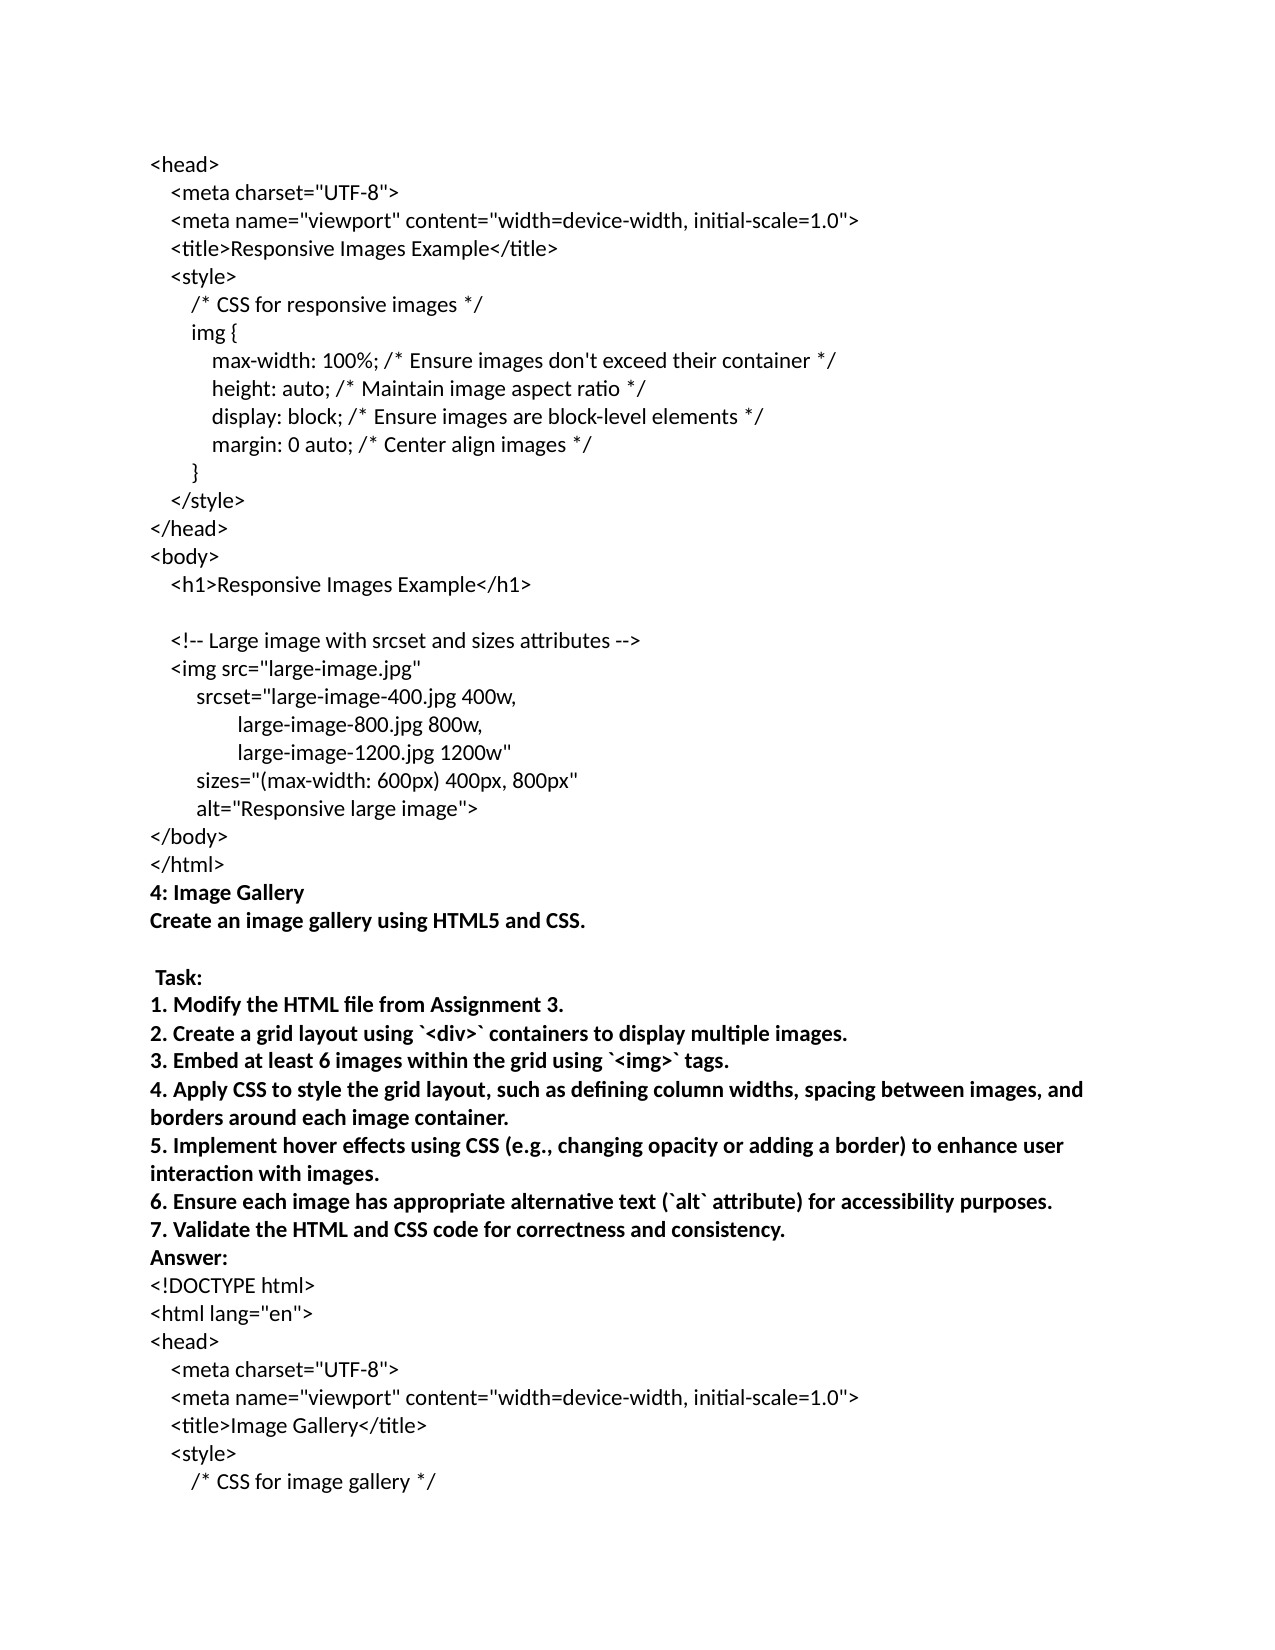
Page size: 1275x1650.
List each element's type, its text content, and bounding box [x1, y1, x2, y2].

text large-image-800.jpg 800w, [150, 710, 1125, 738]
text <head> [150, 1327, 1125, 1355]
text 4. Apply CSS to style the grid layout, such as defining column widths, spacing between images, and borders around each image container. [150, 1075, 1125, 1131]
text /* CSS for image gallery */ [150, 1467, 1125, 1495]
text 3. Embed at least 6 images within the grid using `<img>` tags. [150, 1047, 1125, 1075]
text display: block; /* Ensure images are block-level elements */ [150, 402, 1125, 430]
text large-image-1200.jpg 1200w" [150, 738, 1125, 766]
text <meta charset="UTF-8"> [150, 1355, 1125, 1383]
text <title>Responsive Images Example</title> [150, 234, 1125, 262]
text </head> [150, 514, 1125, 542]
text <meta charset="UTF-8"> [150, 178, 1125, 206]
text 4: Image Gallery [150, 878, 1125, 907]
text margin: 0 auto; /* Center align images */ [150, 430, 1125, 458]
text 7. Validate the HTML and CSS code for correctness and consistency. [150, 1215, 1125, 1243]
text Create an image gallery using HTML5 and CSS. [150, 907, 1125, 934]
text <h1>Responsive Images Example</h1> [150, 570, 1125, 598]
text <!DOCTYPE html> [150, 1271, 1125, 1299]
text </body> [150, 822, 1125, 851]
text </style> [150, 486, 1125, 514]
text <!-- Large image with srcset and sizes attributes --> [150, 626, 1125, 654]
text <img src="large-image.jpg" [150, 654, 1125, 682]
text alt="Responsive large image"> [150, 794, 1125, 822]
text 1. Modify the HTML file from Assignment 3. [150, 991, 1125, 1019]
text <meta name="viewport" content="width=device-width, initial-scale=1.0"> [150, 1383, 1125, 1411]
text 6. Ensure each image has appropriate alternative text (`alt` attribute) for accessibility purposes. [150, 1187, 1125, 1215]
text <style> [150, 1439, 1125, 1467]
text <style> [150, 262, 1125, 290]
text <head> [150, 150, 1125, 178]
text <title>Image Gallery</title> [150, 1411, 1125, 1439]
text sizes="(max-width: 600px) 400px, 800px" [150, 766, 1125, 794]
text </html> [150, 851, 1125, 878]
text img { [150, 318, 1125, 346]
text height: auto; /* Maintain image aspect ratio */ [150, 374, 1125, 402]
text <html lang="en"> [150, 1299, 1125, 1327]
text 5. Implement hover effects using CSS (e.g., changing opacity or adding a border) to enhance user interaction with images. [150, 1131, 1125, 1187]
text Answer: [150, 1243, 1125, 1271]
text <meta name="viewport" content="width=device-width, initial-scale=1.0"> [150, 206, 1125, 234]
text max-width: 100%; /* Ensure images don't exceed their container */ [150, 346, 1125, 374]
text srcset="large-image-400.jpg 400w, [150, 682, 1125, 710]
text Task: [150, 963, 1125, 991]
text <body> [150, 542, 1125, 570]
text /* CSS for responsive images */ [150, 290, 1125, 318]
text } [150, 458, 1125, 486]
text 2. Create a grid layout using `<div>` containers to display multiple images. [150, 1019, 1125, 1047]
